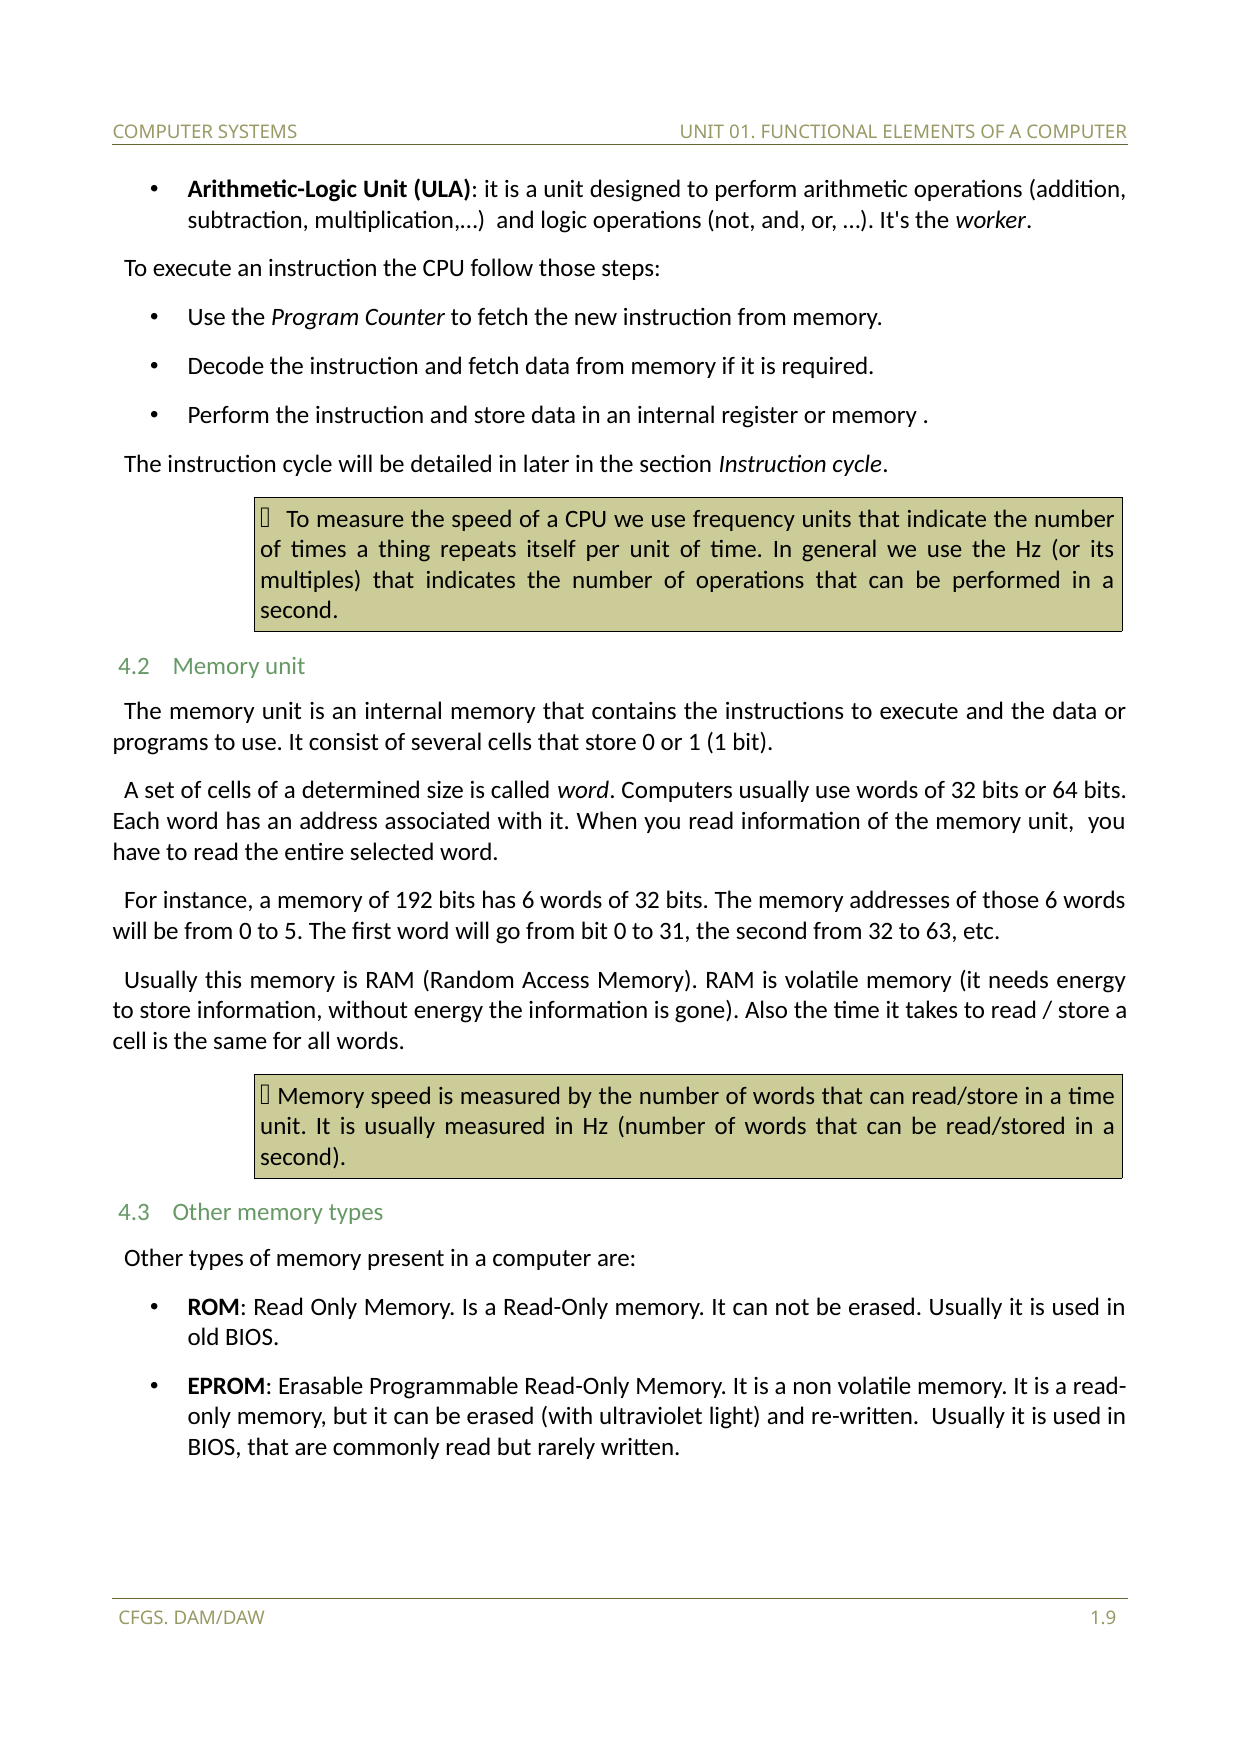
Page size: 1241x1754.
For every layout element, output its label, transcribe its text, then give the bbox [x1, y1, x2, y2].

text  Memory speed is measured by the number of words that can read/store in a time unit. It is usually measured in Hz (number of words that can be read/stored in a second). [255, 1075, 1122, 1178]
text  To measure the speed of a CPU we use frequency units that indicate the number of times a thing repeats itself per unit of time. In general we use the Hz (or its multiples) that indicates the number of operations that can be performed in a second. [255, 498, 1122, 631]
text The instruction cycle will be detailed in later in the section Instruction cycle. [112, 448, 1128, 478]
list Decode the instruction and fetch data from memory if it is required. [150, 350, 1128, 381]
list Arithmetic-Logic Unit (ULA): it is a unit designed to perform arithmetic operations (addition, subtraction, multiplication,…) and logic operations (not, and, or, …). It's the worker. [150, 173, 1128, 234]
text To execute an instruction the CPU follow those steps: [112, 253, 1128, 283]
list EPROM: Erasable Programmable Read-Only Memory. It is a non volatile memory. It is a read-only memory, but it can be erased (with ultraviolet light) and re-written. Usually it is used in BIOS, that are commonly read but rarely written. [150, 1370, 1128, 1462]
subtitle Memory unit [112, 650, 1128, 681]
list Use the Program Counter to fetch the new instruction from memory. [150, 301, 1128, 332]
text A set of cells of a determined size is called word. Computers usually use words of 32 bits or 64 bits. Each word has an address associated with it. When you read information of the memory unit, you have to read the entire selected word. [112, 775, 1128, 866]
list ROM: Read Only Memory. Is a Read-Only memory. It can not be erased. Usually it is used in old BIOS. [150, 1291, 1128, 1352]
text Usually this memory is RAM (Random Access Memory). RAM is volatile memory (it needs energy to store information, without energy the information is gone). Also the time it takes to read / store a cell is the same for all words. [112, 964, 1128, 1056]
text The memory unit is an internal memory that contains the instructions to execute and the data or programs to use. It consist of several cells that store 0 or 1 (1 bit). [112, 695, 1128, 756]
list Perform the instruction and store data in an internal register or memory . [150, 399, 1128, 430]
text Other types of memory present in a computer are: [112, 1242, 1128, 1272]
subtitle Other memory types [112, 1196, 1128, 1227]
text For instance, a memory of 192 bits has 6 words of 32 bits. The memory addresses of those 6 words will be from 0 to 5. The first word will go from bit 0 to 31, the second from 32 to 63, etc. [112, 884, 1128, 946]
